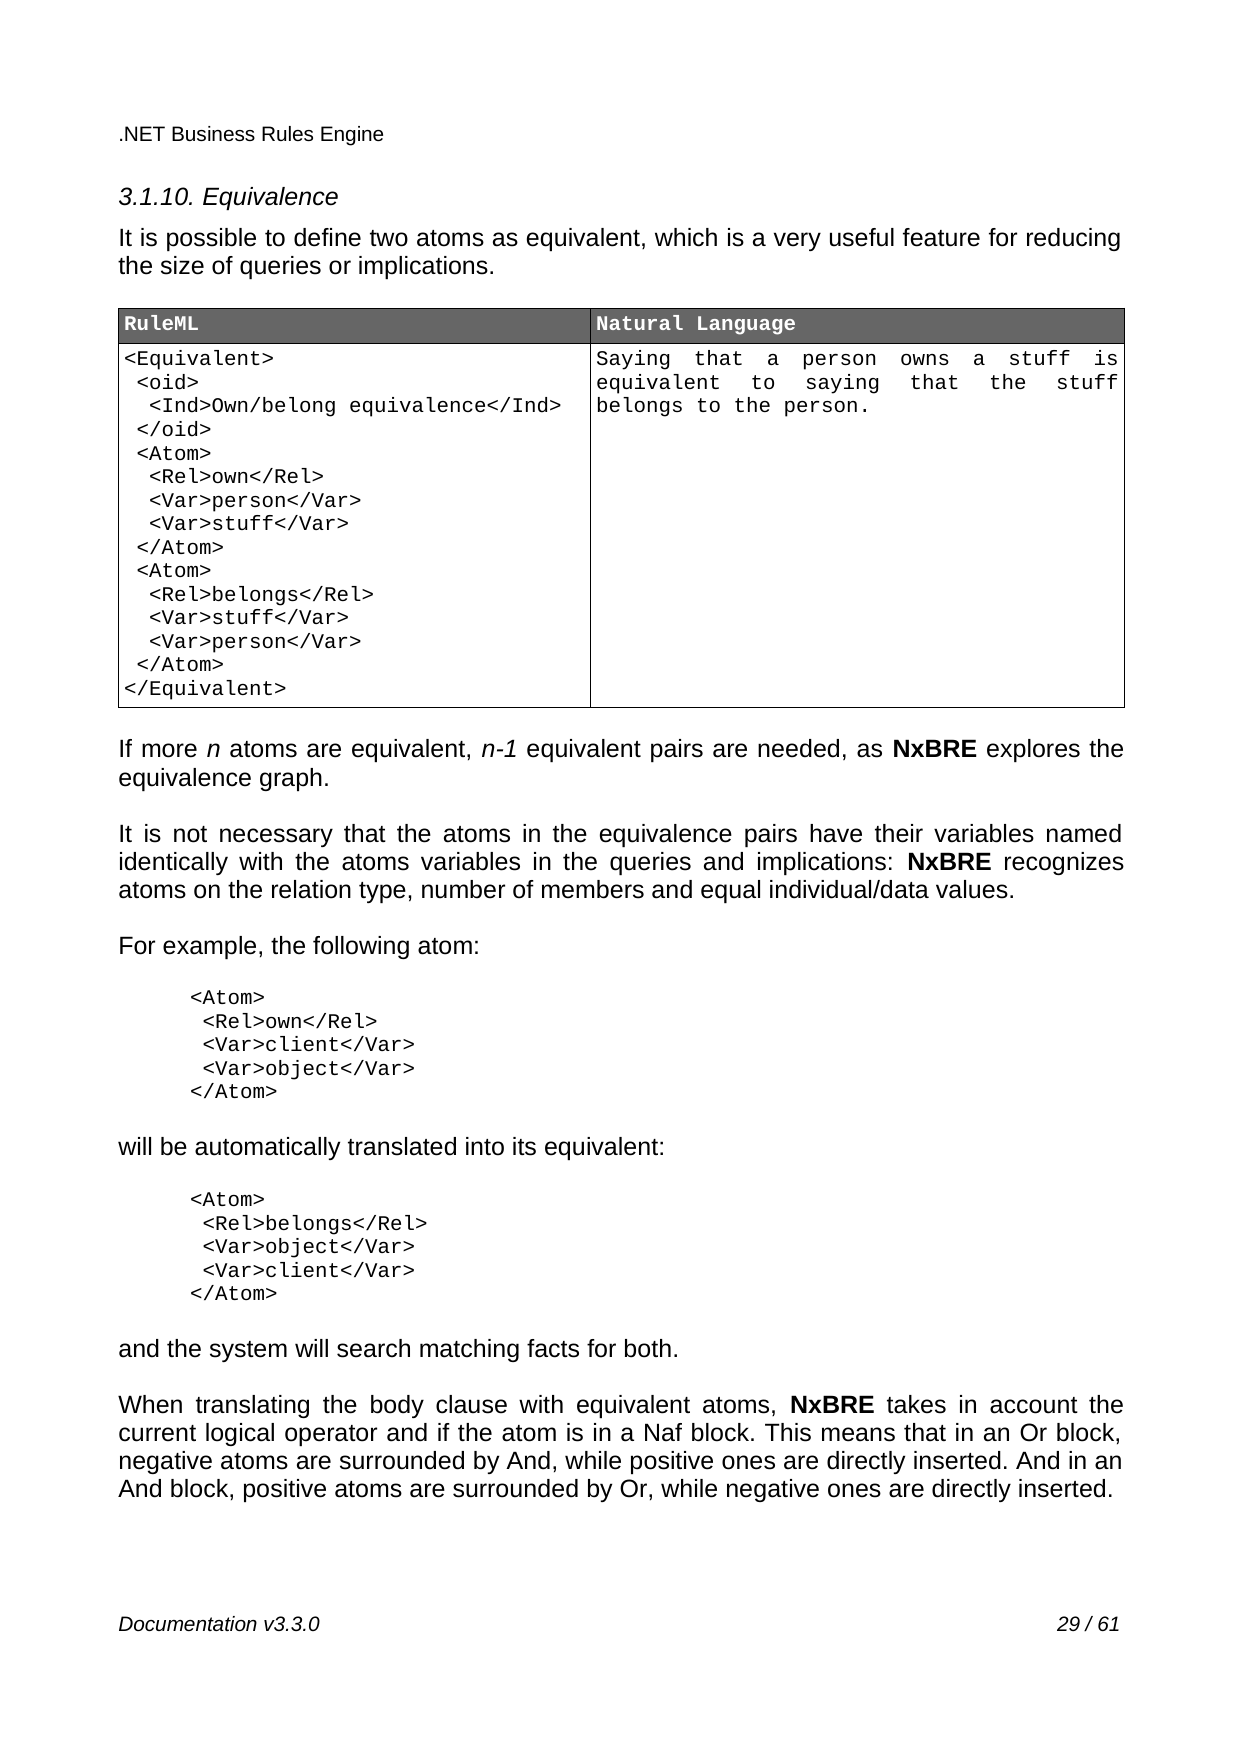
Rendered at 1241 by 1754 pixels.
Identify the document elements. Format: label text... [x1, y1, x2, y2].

text It is not necessary that the atoms in the equivalence pairs have their variables named identically with the atoms variables in the queries and implications: NxBRE recognizes atoms on the relation type, number of members and equal individual/data values. [118, 819, 1124, 903]
subtitle Equivalence [118, 183, 1124, 211]
text <Rel>own</Rel> [177, 1011, 1124, 1034]
text </Atom> [177, 1082, 1124, 1105]
table_header Natural Language [591, 309, 1124, 343]
text <Var>client</Var> [177, 1034, 1124, 1058]
table_cell <Equivalent> <oid> <Ind>Own/belong equivalence</Ind> </oid> <Atom> <Rel>own</Rel> <Var>person</Var> <Var>stuff</Var> </Atom> <Atom> <Rel>belongs</Rel> <Var>stuff</Var> <Var>person</Var> </Atom> </Equivalent> [119, 344, 590, 707]
text </Atom> [177, 1283, 1124, 1307]
table_cell Saying that a person owns a stuff is equivalent to saying that the stuff belongs to the person. [591, 344, 1124, 707]
table_header RuleML [119, 309, 590, 343]
text <Var>object</Var> [177, 1058, 1124, 1082]
text For example, the following atom: [118, 931, 1124, 959]
text <Var>object</Var> [177, 1236, 1124, 1260]
text <Atom> [177, 987, 1124, 1011]
text When translating the body clause with equivalent atoms, NxBRE takes in account the current logical operator and if the atom is in a Naf block. This means that in an Or block, negative atoms are surrounded by And, while positive ones are directly inserted. And in an And block, positive atoms are surrounded by Or, while negative ones are directly inserted. [118, 1391, 1124, 1503]
text <Atom> [177, 1189, 1124, 1213]
text <Var>client</Var> [177, 1260, 1124, 1283]
text If more n atoms are equivalent, n-1 equivalent pairs are needed, as NxBRE explores the equivalence graph. [118, 735, 1124, 791]
text It is possible to define two atoms as equivalent, which is a very useful feature for reducing the size of queries or implications. [118, 223, 1124, 279]
text <Rel>belongs</Rel> [177, 1213, 1124, 1236]
text and the system will search matching facts for both. [118, 1335, 1124, 1363]
text will be automatically translated into its equivalent: [118, 1133, 1124, 1161]
